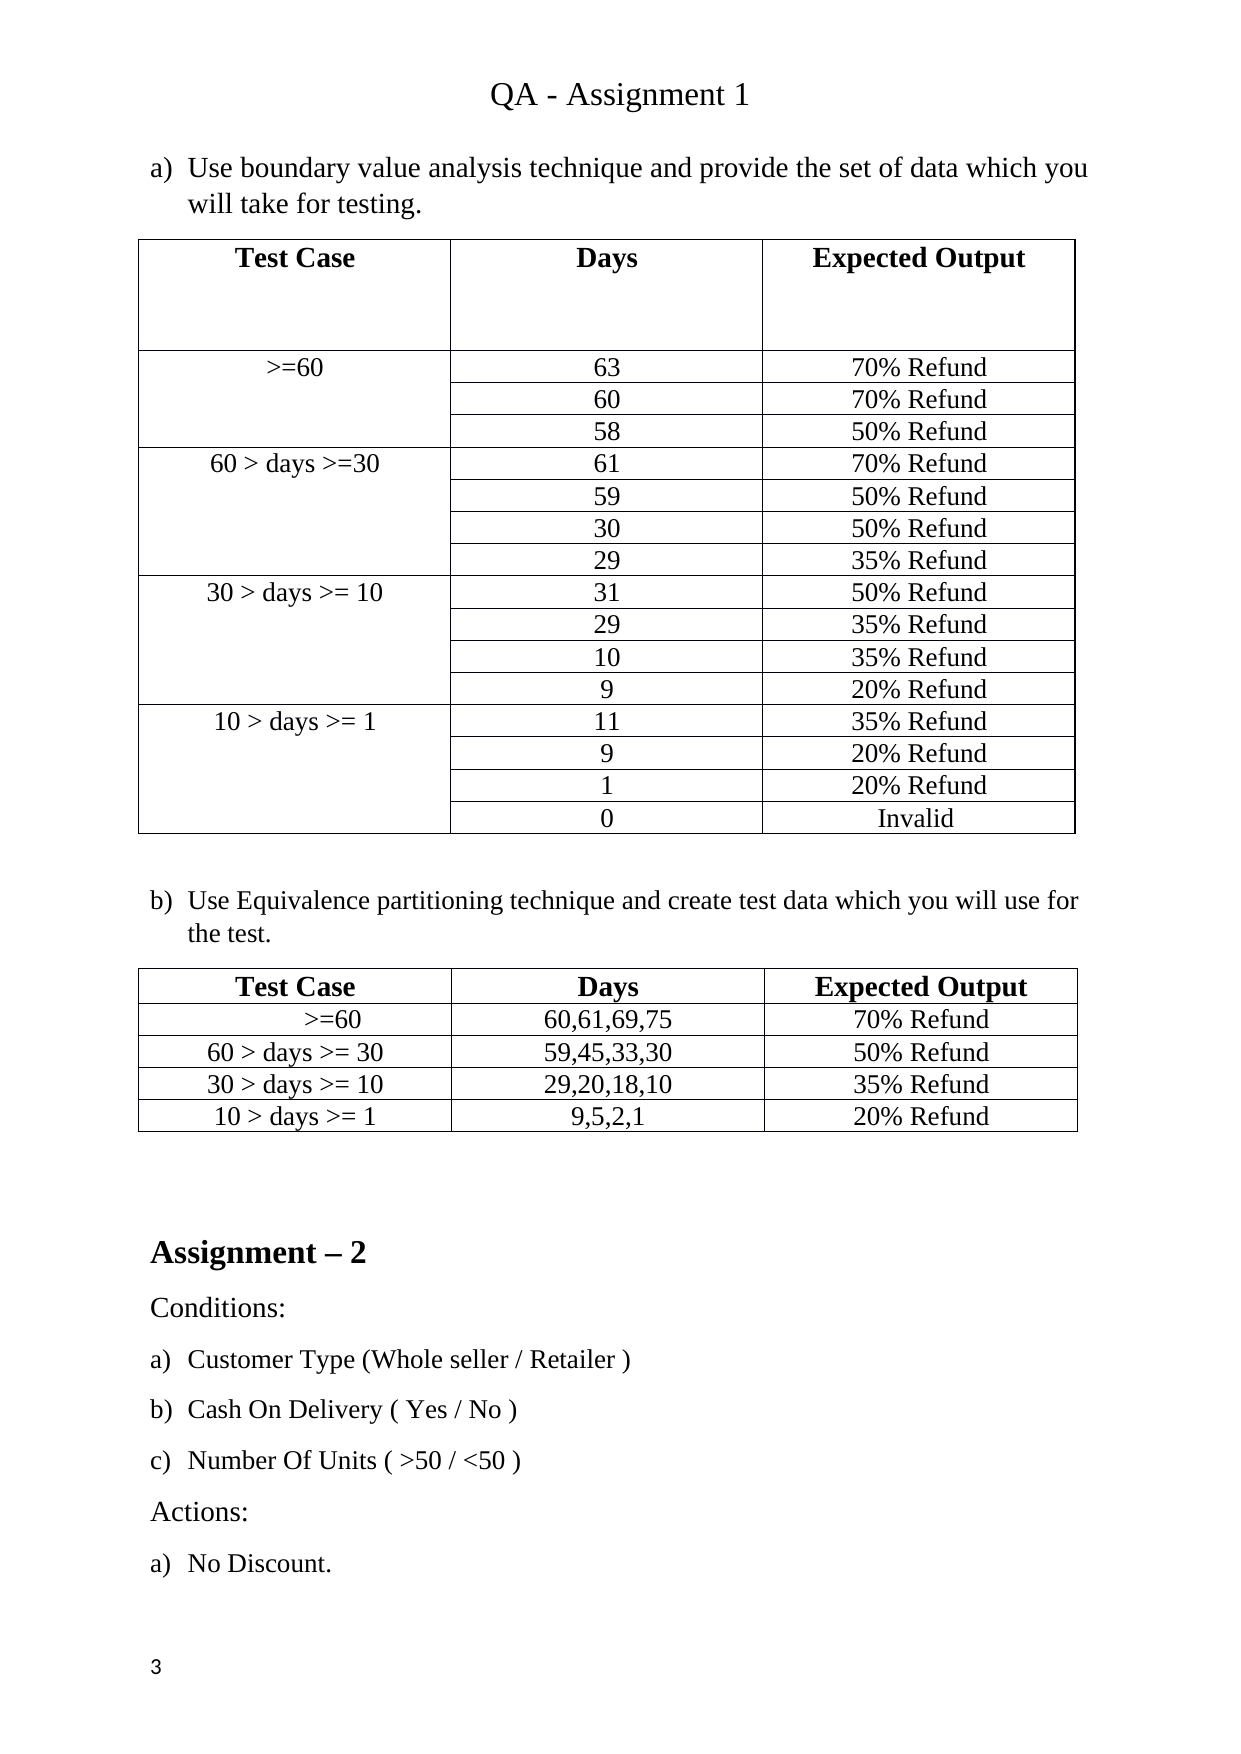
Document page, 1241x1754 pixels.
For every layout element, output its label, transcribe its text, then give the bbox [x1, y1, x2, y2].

table_cell 50% Refund [765, 1036, 1077, 1067]
table_cell >=60 [139, 351, 450, 447]
table_cell 11 [451, 705, 762, 736]
table_cell 70% Refund [763, 351, 1074, 382]
table_cell 10 [451, 641, 762, 672]
table_cell 1 [451, 770, 762, 801]
table_cell 59,45,33,30 [452, 1036, 764, 1067]
table_cell 0 [451, 802, 762, 833]
table_cell 60 > days >=30 [139, 448, 450, 575]
table_cell 60,61,69,75 [452, 1004, 764, 1034]
table_cell 35% Refund [763, 641, 1074, 672]
table_cell 35% Refund [763, 705, 1074, 736]
table_cell 70% Refund [765, 1004, 1077, 1034]
table_cell 50% Refund [763, 480, 1074, 511]
list No Discount. [150, 1547, 1090, 1578]
table_header Days [451, 240, 762, 350]
table_cell 20% Refund [763, 673, 1074, 704]
text Actions: [150, 1494, 1090, 1528]
list Number Of Units ( >50 / <50 ) [150, 1444, 1090, 1475]
text Assignment – 2 [150, 1233, 1090, 1271]
table_cell 29,20,18,10 [452, 1068, 764, 1099]
table_cell 9 [451, 673, 762, 704]
table_cell 50% Refund [763, 512, 1074, 543]
table_cell 58 [451, 415, 762, 447]
table_cell 60 [451, 383, 762, 414]
text Conditions: [150, 1291, 1090, 1324]
table_cell 35% Refund [763, 544, 1074, 575]
table_cell 60 > days >= 30 [139, 1036, 451, 1067]
table_cell 10 > days >= 1 [139, 1100, 451, 1131]
table_cell 31 [451, 576, 762, 607]
list Customer Type (Whole seller / Retailer ) [150, 1343, 1090, 1374]
table_cell 35% Refund [763, 609, 1074, 640]
table_cell 9,5,2,1 [452, 1100, 764, 1131]
table_cell 50% Refund [763, 415, 1074, 447]
table_cell 50% Refund [763, 576, 1074, 607]
table_cell 30 > days >= 10 [139, 576, 450, 704]
table_cell 61 [451, 448, 762, 479]
table_header Expected Output [763, 240, 1074, 350]
table_header Test Case [139, 969, 451, 1002]
table_cell 59 [451, 480, 762, 511]
list Cash On Delivery ( Yes / No ) [150, 1394, 1090, 1425]
table_cell 9 [451, 737, 762, 768]
table_cell 35% Refund [765, 1068, 1077, 1099]
table_cell 20% Refund [763, 770, 1074, 801]
table_cell 20% Refund [763, 737, 1074, 768]
table_cell 30 > days >= 10 [139, 1068, 451, 1099]
table_cell 10 > days >= 1 [139, 705, 450, 833]
table_cell >=60 [139, 1004, 451, 1034]
table_cell 30 [451, 512, 762, 543]
table_header Expected Output [765, 969, 1077, 1002]
table_header Days [452, 969, 764, 1002]
table_cell 29 [451, 544, 762, 575]
table_cell 29 [451, 609, 762, 640]
table_header Test Case [139, 240, 450, 350]
table_cell Invalid [763, 802, 1074, 833]
table_cell 70% Refund [763, 448, 1074, 479]
list Use Equivalence partitioning technique and create test data which you will use for the test. [150, 884, 1090, 949]
list Use boundary value analysis technique and provide the set of data which you will take for testing. [150, 150, 1090, 220]
table_cell 70% Refund [763, 383, 1074, 414]
table_cell 63 [451, 351, 762, 382]
table_cell 20% Refund [765, 1100, 1077, 1131]
